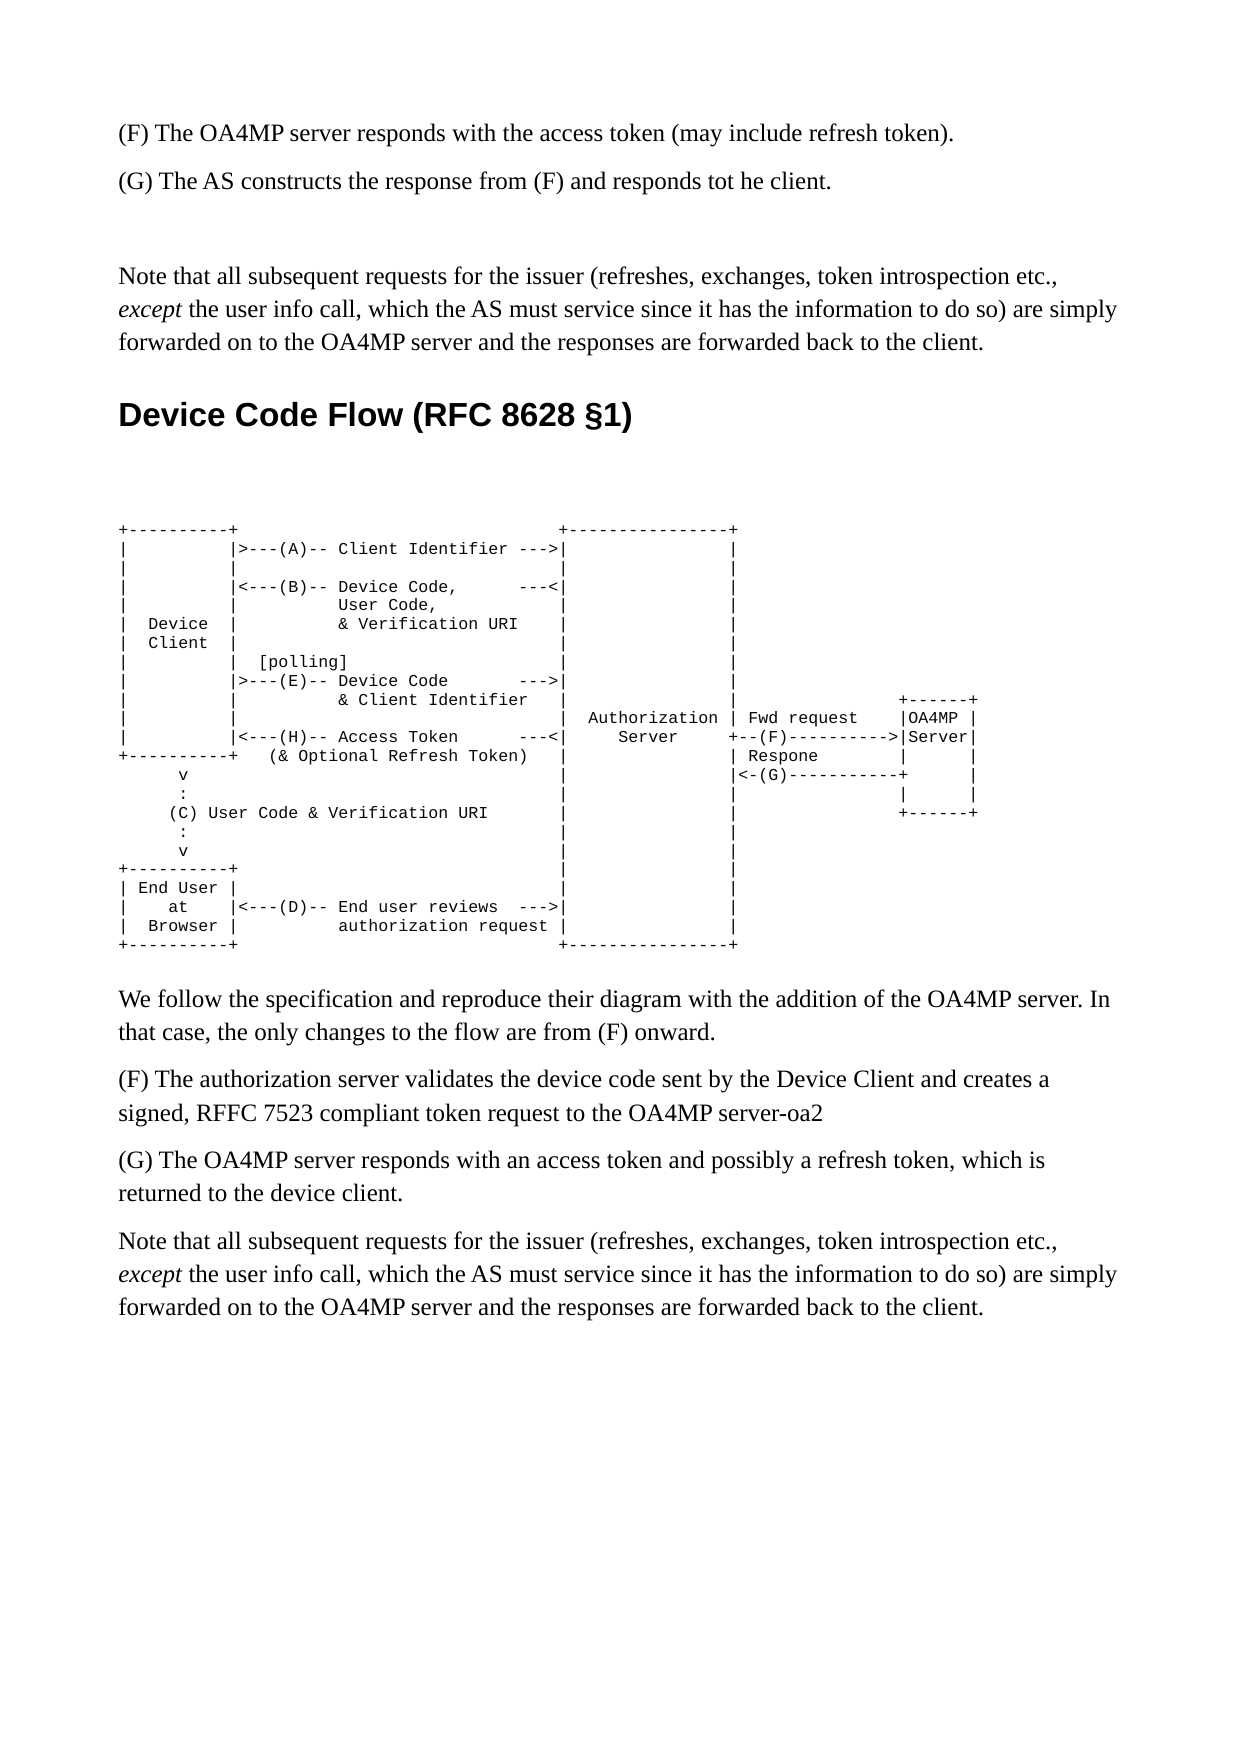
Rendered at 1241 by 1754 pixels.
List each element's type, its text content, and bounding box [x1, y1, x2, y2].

text (F) The authorization server validates the device code sent by the Device Client and creates a signed, RFFC 7523 compliant token request to the OA4MP server-oa2 [118, 1064, 1122, 1126]
text +----------+ +----------------+ | |>---(A)-- Client Identifier --->| | | | | | | |<---(B)-- Device Code, ---<| | | | User Code, | | | Device | & Verification URI | | | Client | | | | | [polling] | | | |>---(E)-- Device Code --->| | | | & Client Identifier | | +------+ | | | Authorization | Fwd request |OA4MP | | |<---(H)-- Access Token ---<| Server +--(F)---------->|Server| +----------+ (& Optional Refresh Token) | | Respone | | v | |<-(G)-----------+ | : | | | | (C) User Code & Verification URI | | +------+ : | | v | | +----------+ | | | End User | | | | at |<---(D)-- End user reviews --->| | | Browser | authorization request | | +----------+ +----------------+ [118, 494, 1122, 984]
text Note that all subsequent requests for the issuer (refreshes, exchanges, token introspection etc., except the user info call, which the AS must service since it has the information to do so) are simply forwarded on to the OA4MP server and the responses are forwarded back to the client. [118, 261, 1122, 356]
text (G) The AS constructs the response from (F) and responds tot he client. [118, 166, 1122, 194]
text We follow the specification and reproduce their diagram with the addition of the OA4MP server. In that case, the only changes to the flow are from (F) onward. [118, 984, 1122, 1046]
text Note that all subsequent requests for the issuer (refreshes, exchanges, token introspection etc., except the user info call, which the AS must service since it has the information to do so) are simply forwarded on to the OA4MP server and the responses are forwarded back to the client. [118, 1226, 1122, 1321]
text (G) The OA4MP server responds with an access token and possibly a refresh token, which is returned to the device client. [118, 1145, 1122, 1207]
text (F) The OA4MP server responds with the access token (may include refresh token). [118, 118, 1122, 147]
subtitle Device Code Flow (RFC 8628 §1) [118, 395, 1122, 434]
